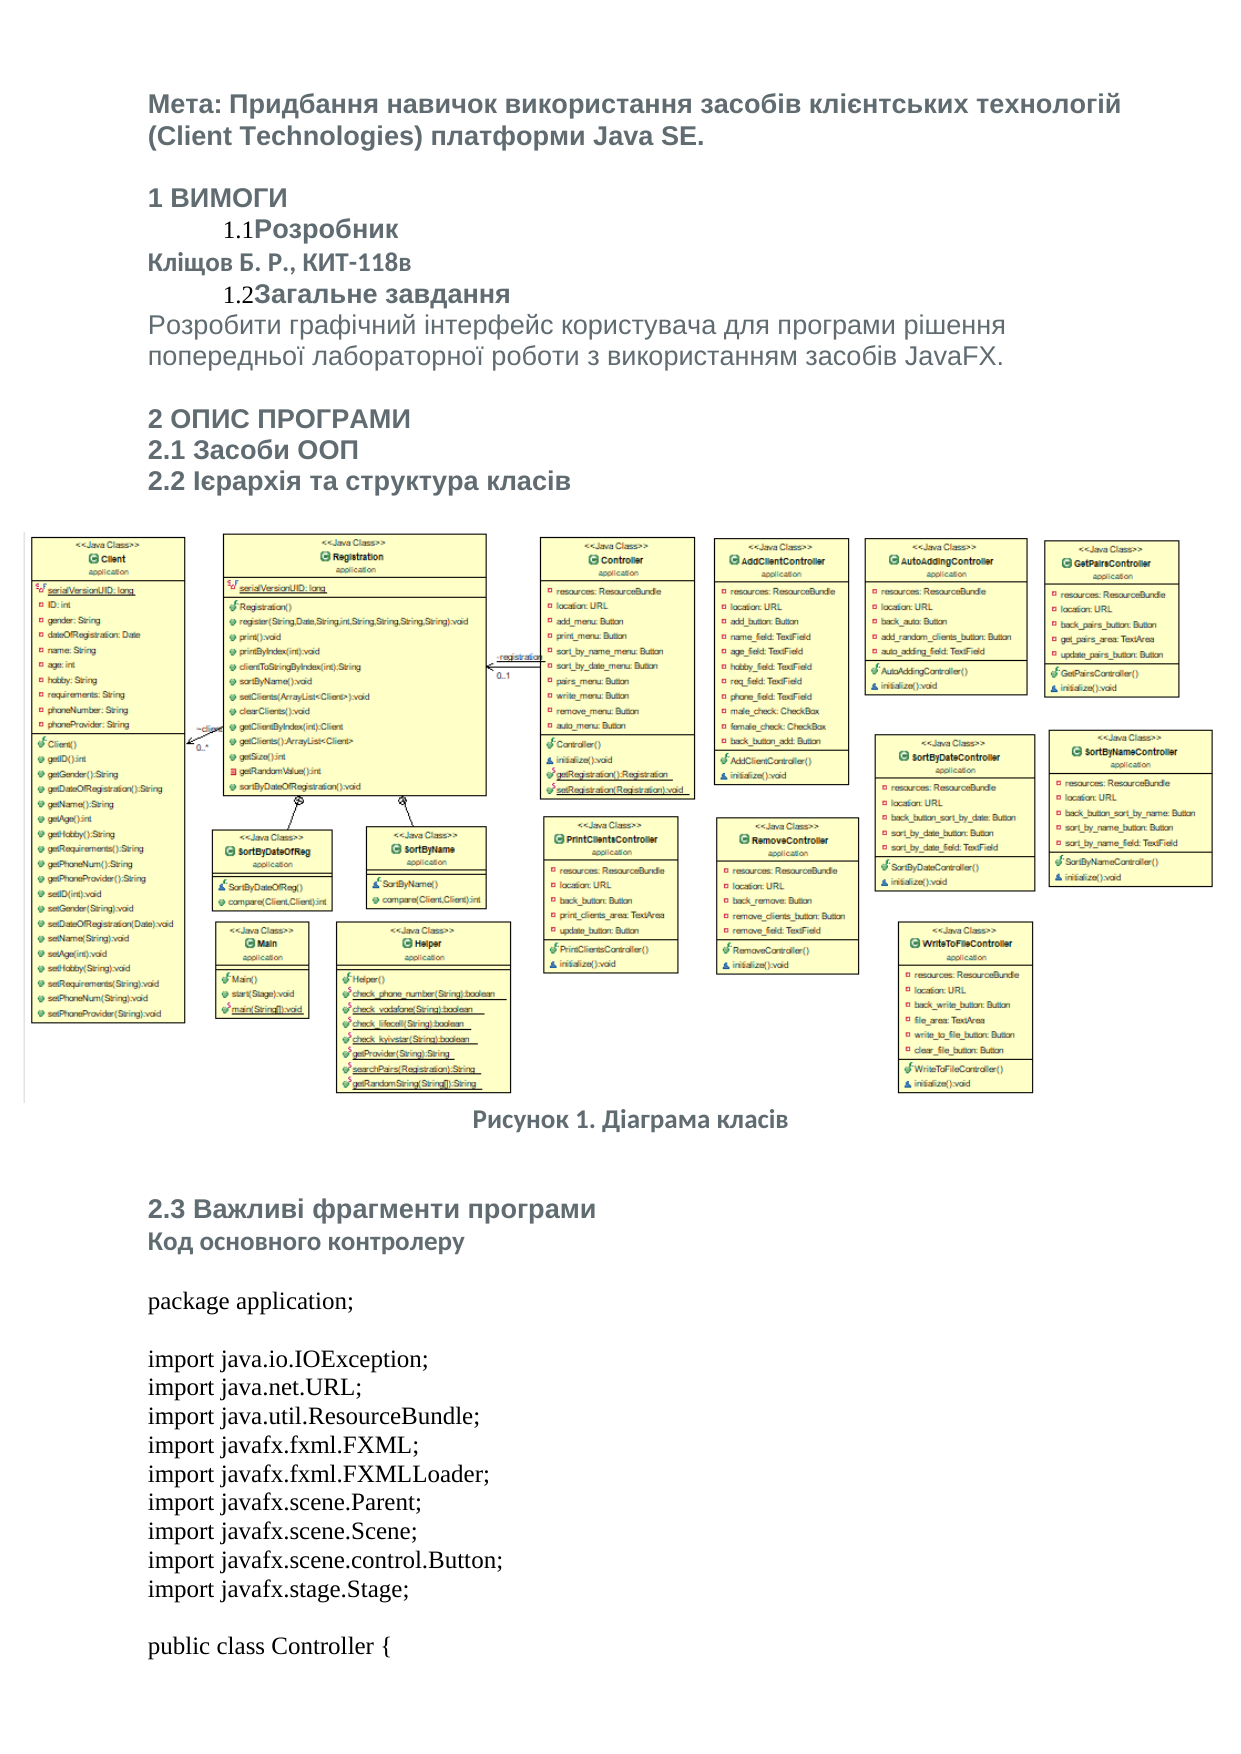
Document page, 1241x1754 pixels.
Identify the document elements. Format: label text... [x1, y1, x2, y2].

text import javafx.fxml.FXMLLoader; [148, 1459, 1152, 1487]
text Кліщов Б. Р., КИТ-118в [148, 245, 1152, 278]
text Мета: Придбання навичок використання засобів клієнтських технологій (Client Technologies) платформи Java SE. [148, 88, 1152, 151]
text import java.util.ResourceBundle; [148, 1401, 1152, 1430]
text 2.1 Засоби ООП [148, 434, 1152, 465]
text 2.2 Ієрархія та структура класів [148, 465, 1152, 497]
text import javafx.scene.Scene; [148, 1516, 1152, 1545]
text 1 ВИМОГИ [148, 182, 1152, 213]
text [148, 525, 1152, 532]
text Рисунок 1. Діаграма класів [148, 1103, 1152, 1136]
text import javafx.fxml.FXML; [148, 1430, 1152, 1459]
text 2.3 Важливі фрагменти програми [148, 1193, 1152, 1224]
text import javafx.scene.Parent; [148, 1487, 1152, 1516]
list Загальне завдання [223, 278, 1152, 309]
text package application; [148, 1286, 1152, 1315]
text public class Controller { [148, 1631, 1152, 1660]
text import javafx.stage.Stage; [148, 1574, 1152, 1602]
text import java.io.IOException; [148, 1344, 1152, 1372]
text import javafx.scene.control.Button; [148, 1545, 1152, 1574]
text Розробити графічний інтерфейс користувача для програми рішення попередньої лабораторної роботи з використанням засобів JavaFX. [148, 309, 1152, 372]
text 2 ОПИС ПРОГРАМИ [148, 403, 1152, 434]
text import java.net.URL; [148, 1372, 1152, 1401]
list Розробник [223, 213, 1152, 245]
text Код основного контролеру [148, 1224, 1152, 1257]
